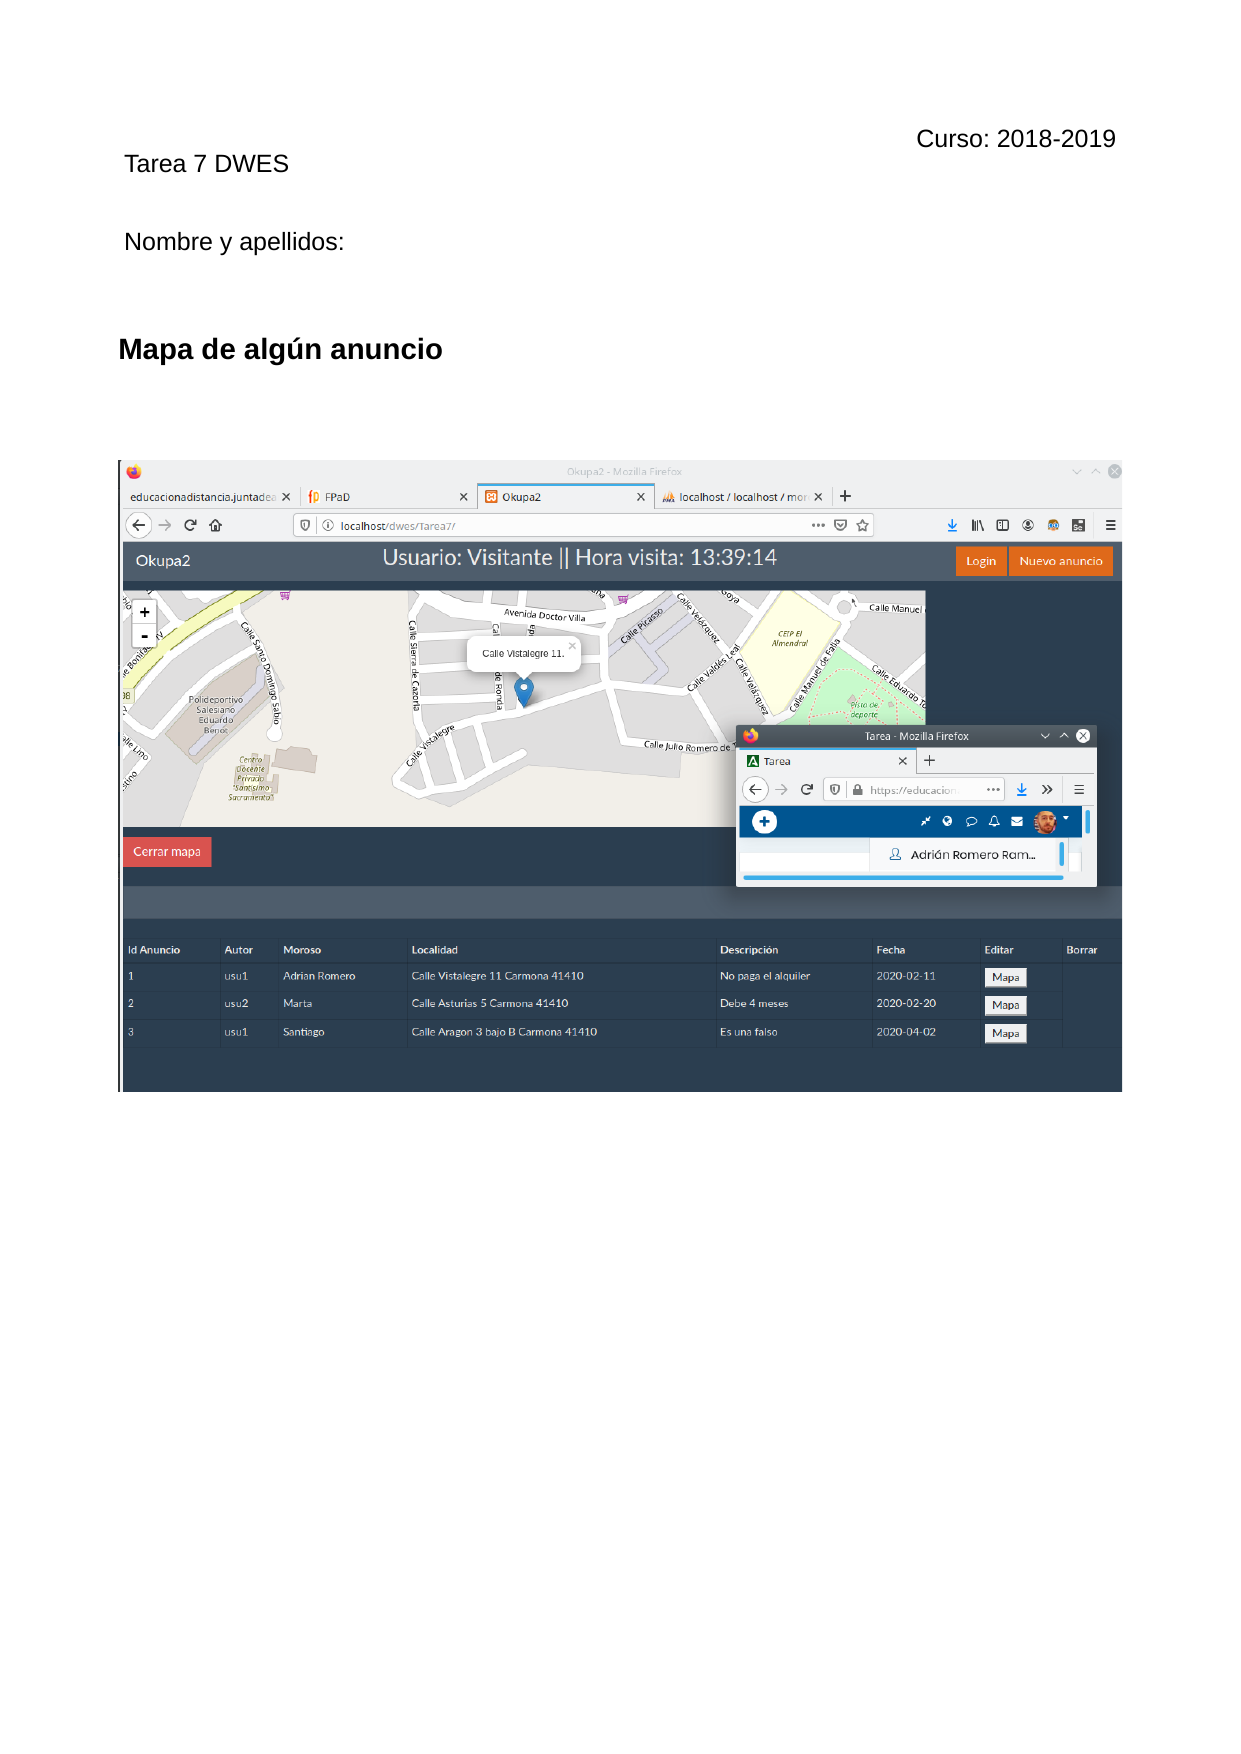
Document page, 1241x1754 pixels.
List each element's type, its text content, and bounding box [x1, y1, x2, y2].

picture [118, 460, 1123, 1092]
subtitle Mapa de algún anuncio [118, 332, 1122, 366]
